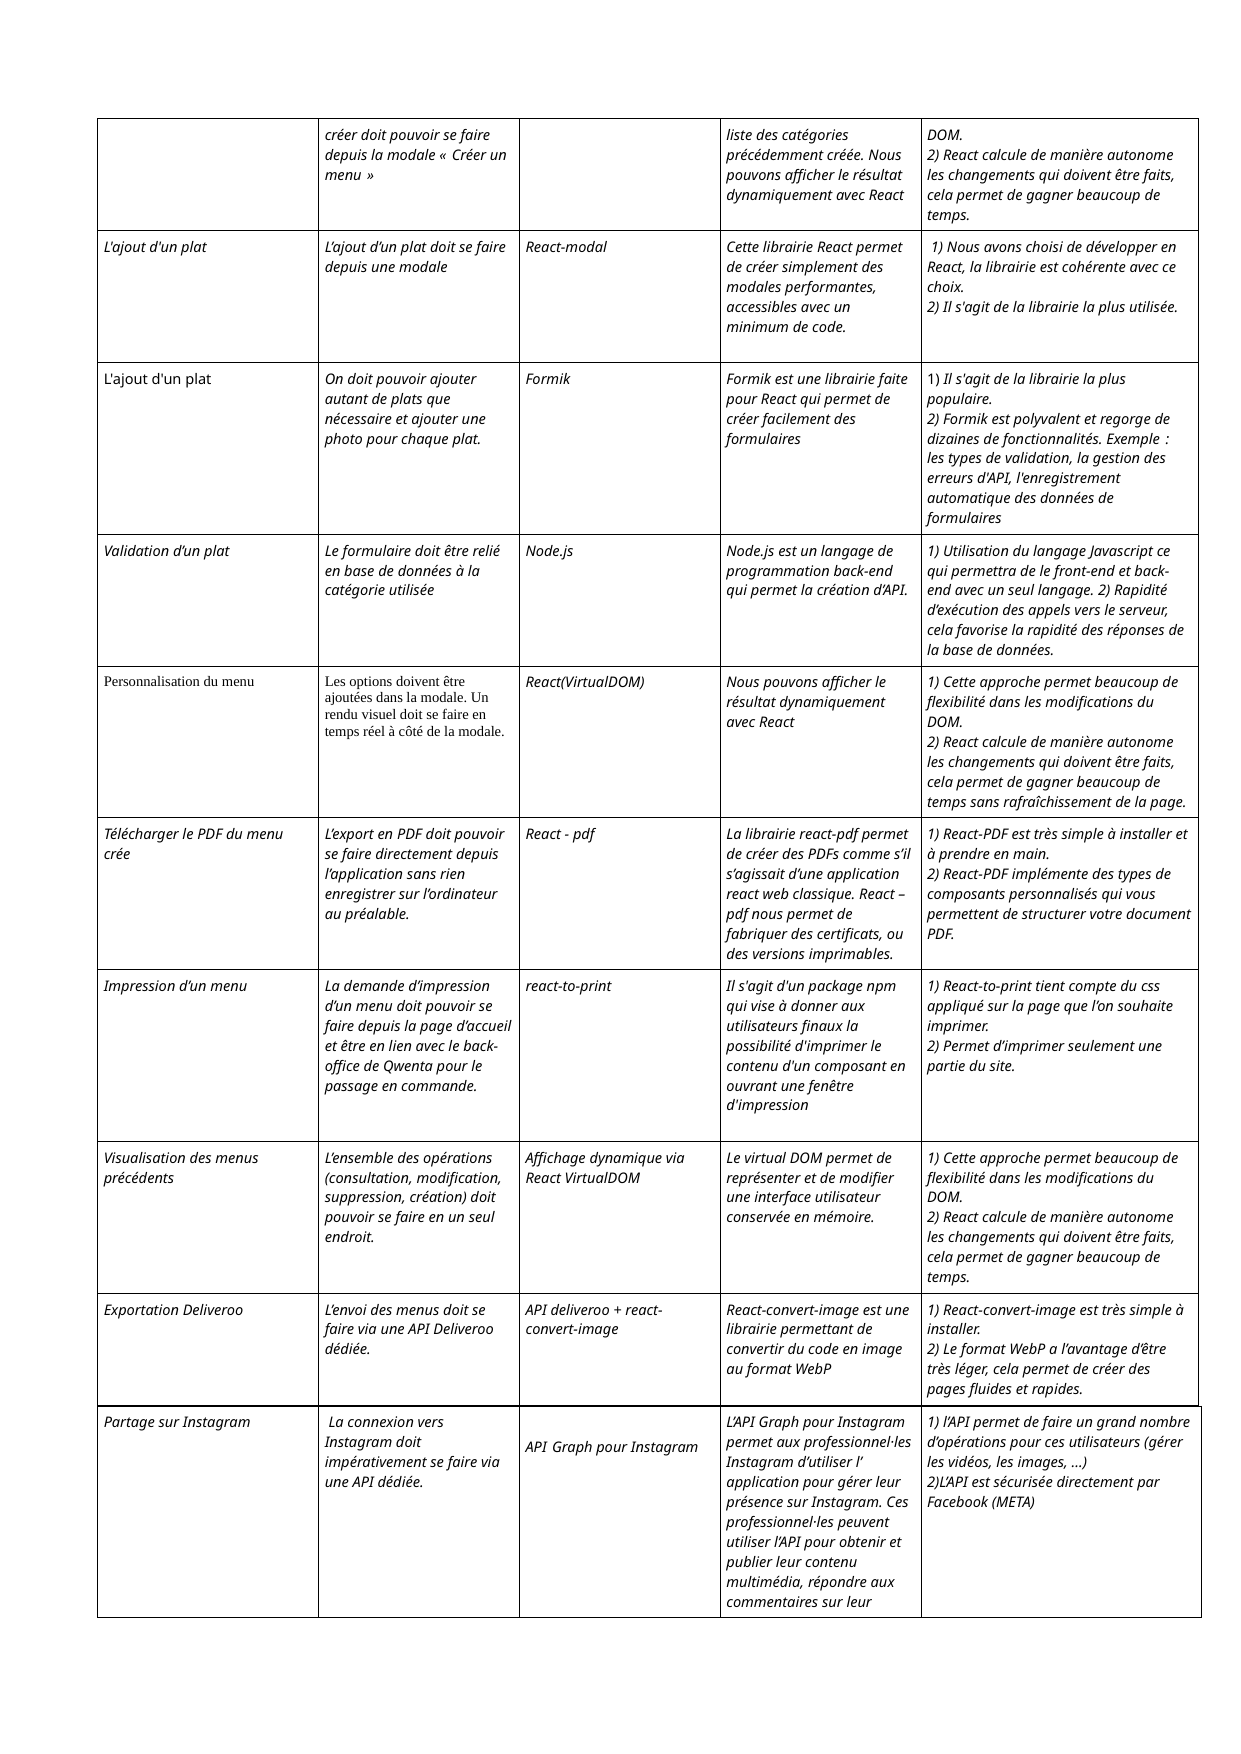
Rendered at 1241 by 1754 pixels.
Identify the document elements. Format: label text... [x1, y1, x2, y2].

table_cell react-to-print [520, 970, 720, 1141]
table_cell 1) Utilisation du langage Javascript ce qui permettra de le front-end et back-end avec un seul langage. 2) Rapidité d’exécution des appels vers le serveur, cela favorise la rapidité des réponses de la base de données. [922, 535, 1198, 666]
table_cell 1) Il s'agit de la librairie la plus populaire. 2) Formik est polyvalent et regorge de dizaines de fonctionnalités. Exemple : les types de validation, la gestion des erreurs d'API, l'enregistrement automatique des données de formulaires [922, 363, 1198, 534]
table_cell On doit pouvoir ajouter autant de plats que nécessaire et ajouter une photo pour chaque plat. [319, 363, 519, 534]
table_cell 1) React-PDF est très simple à installer et à prendre en main. 2) React-PDF implémente des types de composants personnalisés qui vous permettent de structurer votre document PDF. [922, 818, 1198, 969]
table_header API Graph pour Instagram [520, 1407, 720, 1617]
table_cell React-modal [520, 231, 720, 362]
table_cell L’ensemble des opérations (consultation, modification, suppression, création) doit pouvoir se faire en un seul endroit. [319, 1142, 519, 1292]
table_cell L'ajout d'un plat [98, 231, 318, 362]
table_cell La demande d’impression d’un menu doit pouvoir se faire depuis la page d’accueil et être en lien avec le back-office de Qwenta pour le passage en commande. [319, 970, 519, 1141]
table_cell créer doit pouvoir se faire depuis la modale « Créer un menu » [319, 119, 519, 230]
table_cell Le virtual DOM permet de représenter et de modifier une interface utilisateur conservée en mémoire. [721, 1142, 921, 1292]
table_cell Node.js est un langage de programmation back-end qui permet la création d’API. [721, 535, 921, 666]
table_cell Le formulaire doit être relié en base de données à la catégorie utilisée [319, 535, 519, 666]
table_cell L’export en PDF doit pouvoir se faire directement depuis l’application sans rien enregistrer sur l’ordinateur au préalable. [319, 818, 519, 969]
table_cell 1) Nous avons choisi de développer en React, la librairie est cohérente avec ce choix. 2) Il s'agit de la librairie la plus utilisée. [922, 231, 1198, 362]
table_cell La librairie react-pdf permet de créer des PDFs comme s’il s’agissait d’une application react web classique. React – pdf nous permet de fabriquer des certificats, ou des versions imprimables. [721, 818, 921, 969]
table_cell Node.js [520, 535, 720, 666]
table_cell 1) React-to-print tient compte du css appliqué sur la page que l’on souhaite imprimer. 2) Permet d’imprimer seulement une partie du site. [922, 970, 1198, 1141]
table_header La connexion vers Instagram doit impérativement se faire via une API dédiée. [319, 1407, 519, 1617]
table_cell Nous pouvons afficher le résultat dynamiquement avec React [721, 667, 921, 817]
table_cell Visualisation des menus précédents [98, 1142, 318, 1292]
table_header Partage sur Instagram [98, 1407, 318, 1617]
table_cell API deliveroo + react-convert-image [520, 1294, 720, 1404]
table_cell 1) React-convert-image est très simple à installer. 2) Le format WebP a l’avantage d’être très léger, cela permet de créer des pages fluides et rapides. [922, 1294, 1198, 1404]
table_cell Il s'agit d'un package npm qui vise à donner aux utilisateurs finaux la possibilité d'imprimer le contenu d'un composant en ouvrant une fenêtre d'impression [721, 970, 921, 1141]
table_cell Les options doivent être ajoutées dans la modale. Un rendu visuel doit se faire en temps réel à côté de la modale. [319, 667, 519, 817]
table_cell React(VirtualDOM) [520, 667, 720, 817]
table_cell React - pdf [520, 818, 720, 969]
table_cell Impression d’un menu [98, 970, 318, 1141]
table_cell L'ajout d'un plat [98, 363, 318, 534]
table_cell React-convert-image est une librairie permettant de convertir du code en image au format WebP [721, 1294, 921, 1404]
table_cell 1) Cette approche permet beaucoup de flexibilité dans les modifications du DOM. 2) React calcule de manière autonome les changements qui doivent être faits, cela permet de gagner beaucoup de temps. [922, 1142, 1198, 1292]
table_cell [520, 119, 720, 230]
table_cell Personnalisation du menu [98, 667, 318, 817]
table_cell liste des catégories précédemment créée. Nous pouvons afficher le résultat dynamiquement avec React [721, 119, 921, 230]
table_cell Validation d’un plat [98, 535, 318, 666]
table_cell Exportation Deliveroo [98, 1294, 318, 1404]
table_header 1) l’API permet de faire un grand nombre d’opérations pour ces utilisateurs (gérer les vidéos, les images, …) 2)L’API est sécurisée directement par Facebook (META) [922, 1407, 1201, 1617]
table_cell Affichage dynamique via React VirtualDOM [520, 1142, 720, 1292]
table_header L’API Graph pour Instagram permet aux professionnel·les Instagram d’utiliser l’ application pour gérer leur présence sur Instagram. Ces professionnel·les peuvent utiliser l’API pour obtenir et publier leur contenu multimédia, répondre aux commentaires sur leur [721, 1407, 921, 1617]
table_cell L’envoi des menus doit se faire via une API Deliveroo dédiée. [319, 1294, 519, 1404]
table_cell Cette librairie React permet de créer simplement des modales performantes, accessibles avec un minimum de code. [721, 231, 921, 362]
table_cell DOM. 2) React calcule de manière autonome les changements qui doivent être faits, cela permet de gagner beaucoup de temps. [922, 119, 1198, 230]
table_cell Formik est une librairie faite pour React qui permet de créer facilement des formulaires [721, 363, 921, 534]
table_cell Télécharger le PDF du menu crée [98, 818, 318, 969]
table_cell L’ajout d’un plat doit se faire depuis une modale [319, 231, 519, 362]
table_cell [98, 119, 318, 230]
table_cell 1) Cette approche permet beaucoup de flexibilité dans les modifications du DOM. 2) React calcule de manière autonome les changements qui doivent être faits, cela permet de gagner beaucoup de temps sans rafraîchissement de la page. [922, 667, 1198, 817]
table_cell Formik [520, 363, 720, 534]
